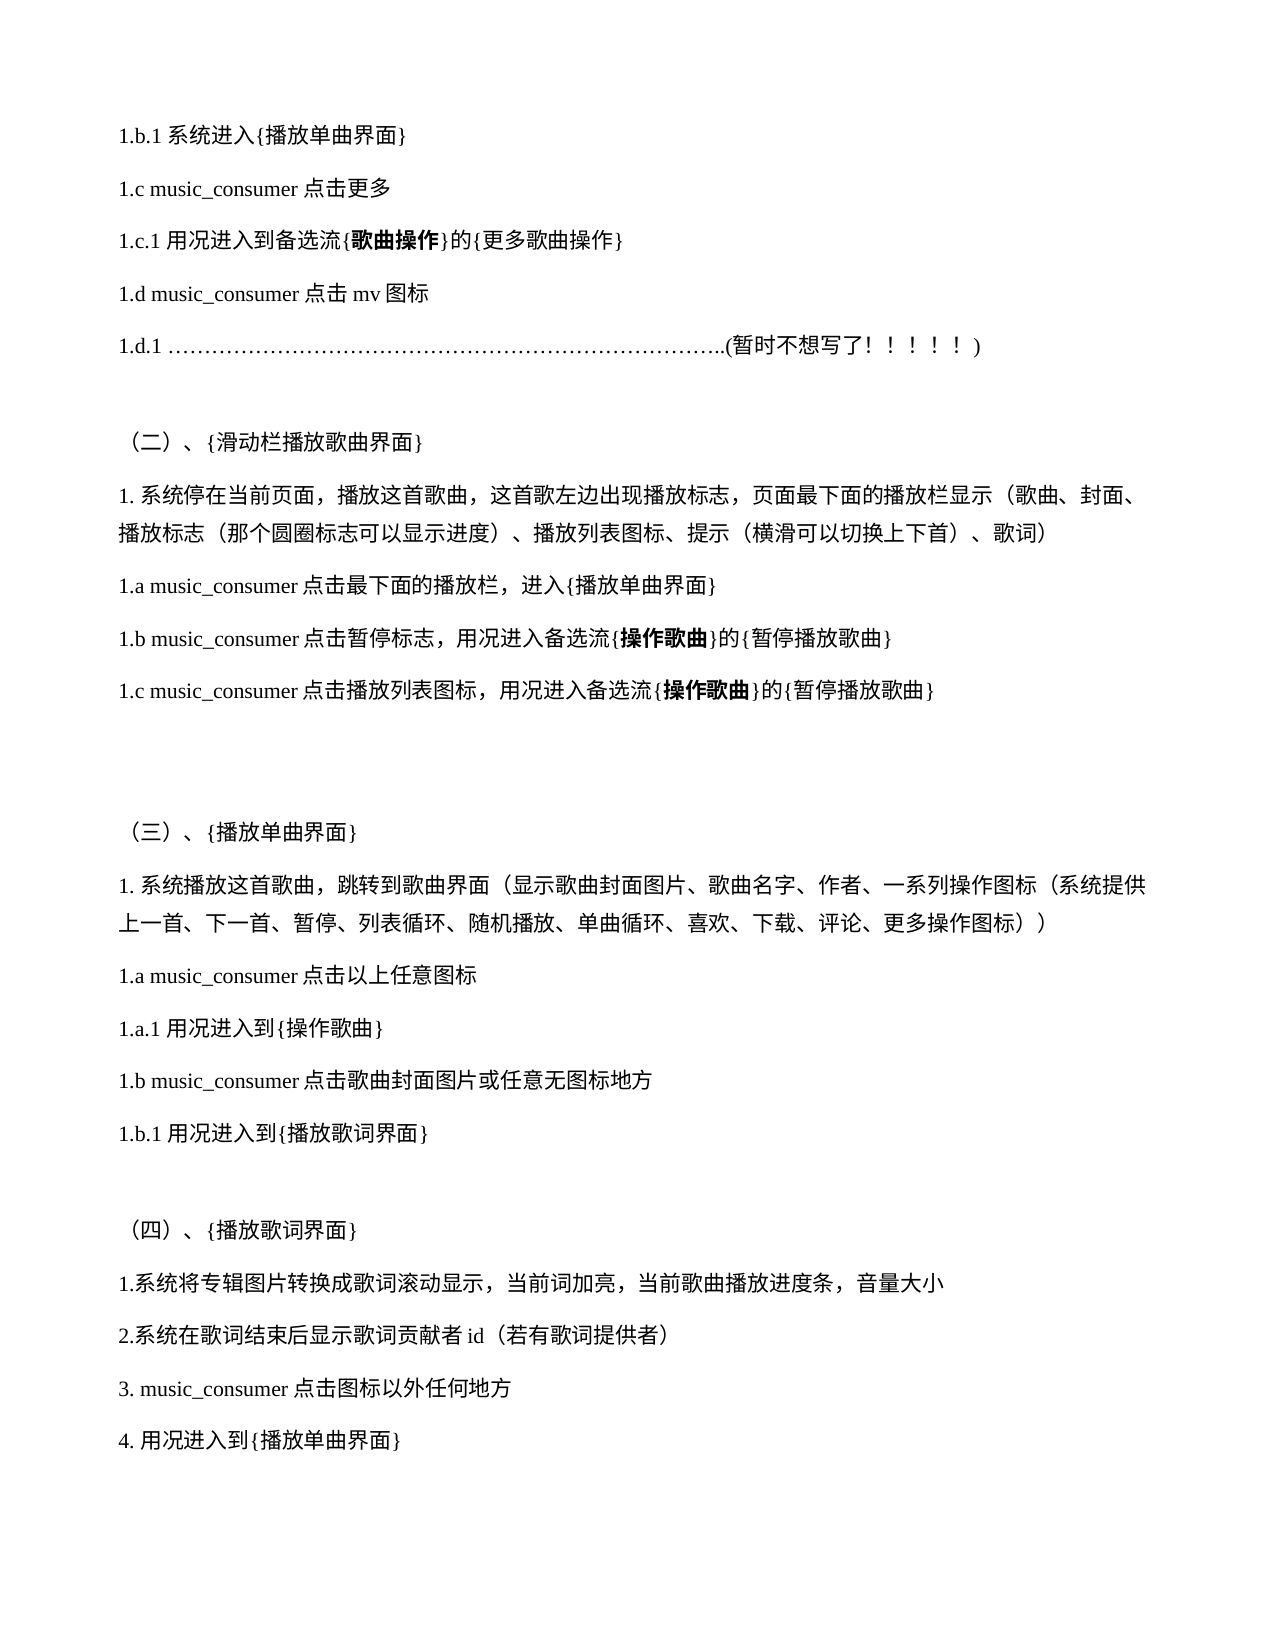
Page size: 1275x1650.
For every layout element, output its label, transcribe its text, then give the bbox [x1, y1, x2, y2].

text 1.b music_consumer点击暂停标志，用况进入备选流{操作歌曲}的{暂停播放歌曲} [118, 621, 1157, 652]
text 4. 用况进入到{播放单曲界面} [118, 1423, 1157, 1455]
text 1.b.1 用况进入到{播放歌词界面} [118, 1116, 1157, 1147]
text 1.d music_consumer 点击mv图标 [118, 276, 1157, 307]
text 1. 系统播放这首歌曲，跳转到歌曲界面（显示歌曲封面图片、歌曲名字、作者、一系列操作图标（系统提供上一首、下一首、暂停、列表循环、随机播放、单曲循环、喜欢、下载、评论、更多操作图标）） [118, 868, 1157, 937]
text 3. music_consumer 点击图标以外任何地方 [118, 1371, 1157, 1402]
text （四）、{播放歌词界面} [118, 1213, 1157, 1245]
text 1.c music_consumer 点击更多 [118, 171, 1157, 202]
text 1. 系统停在当前页面，播放这首歌曲，这首歌左边出现播放标志，页面最下面的播放栏显示（歌曲、封面、播放标志（那个圆圈标志可以显示进度）、播放列表图标、提示（横滑可以切换上下首）、歌词） [118, 478, 1157, 547]
text （二）、{滑动栏播放歌曲界面} [118, 425, 1157, 457]
text 1.c music_consumer点击播放列表图标，用况进入备选流{操作歌曲}的{暂停播放歌曲} [118, 673, 1157, 705]
text 1.a music_consumer点击最下面的播放栏，进入{播放单曲界面} [118, 568, 1157, 600]
text 1.a music_consumer点击以上任意图标 [118, 958, 1157, 990]
text 1.c.1 用况进入到备选流{歌曲操作}的{更多歌曲操作} [118, 223, 1157, 255]
text 1.b music_consumer点击歌曲封面图片或任意无图标地方 [118, 1063, 1157, 1095]
text 2.系统在歌词结束后显示歌词贡献者id（若有歌词提供者） [118, 1318, 1157, 1350]
text 1.d.1 …………………………………………………………………..(暂时不想写了！！！！！) [118, 328, 1157, 360]
text 1.a.1 用况进入到{操作歌曲} [118, 1011, 1157, 1042]
text 1.系统将专辑图片转换成歌词滚动显示，当前词加亮，当前歌曲播放进度条，音量大小 [118, 1266, 1157, 1297]
text （三）、{播放单曲界面} [118, 815, 1157, 847]
text 1.b.1 系统进入{播放单曲界面} [118, 118, 1157, 150]
